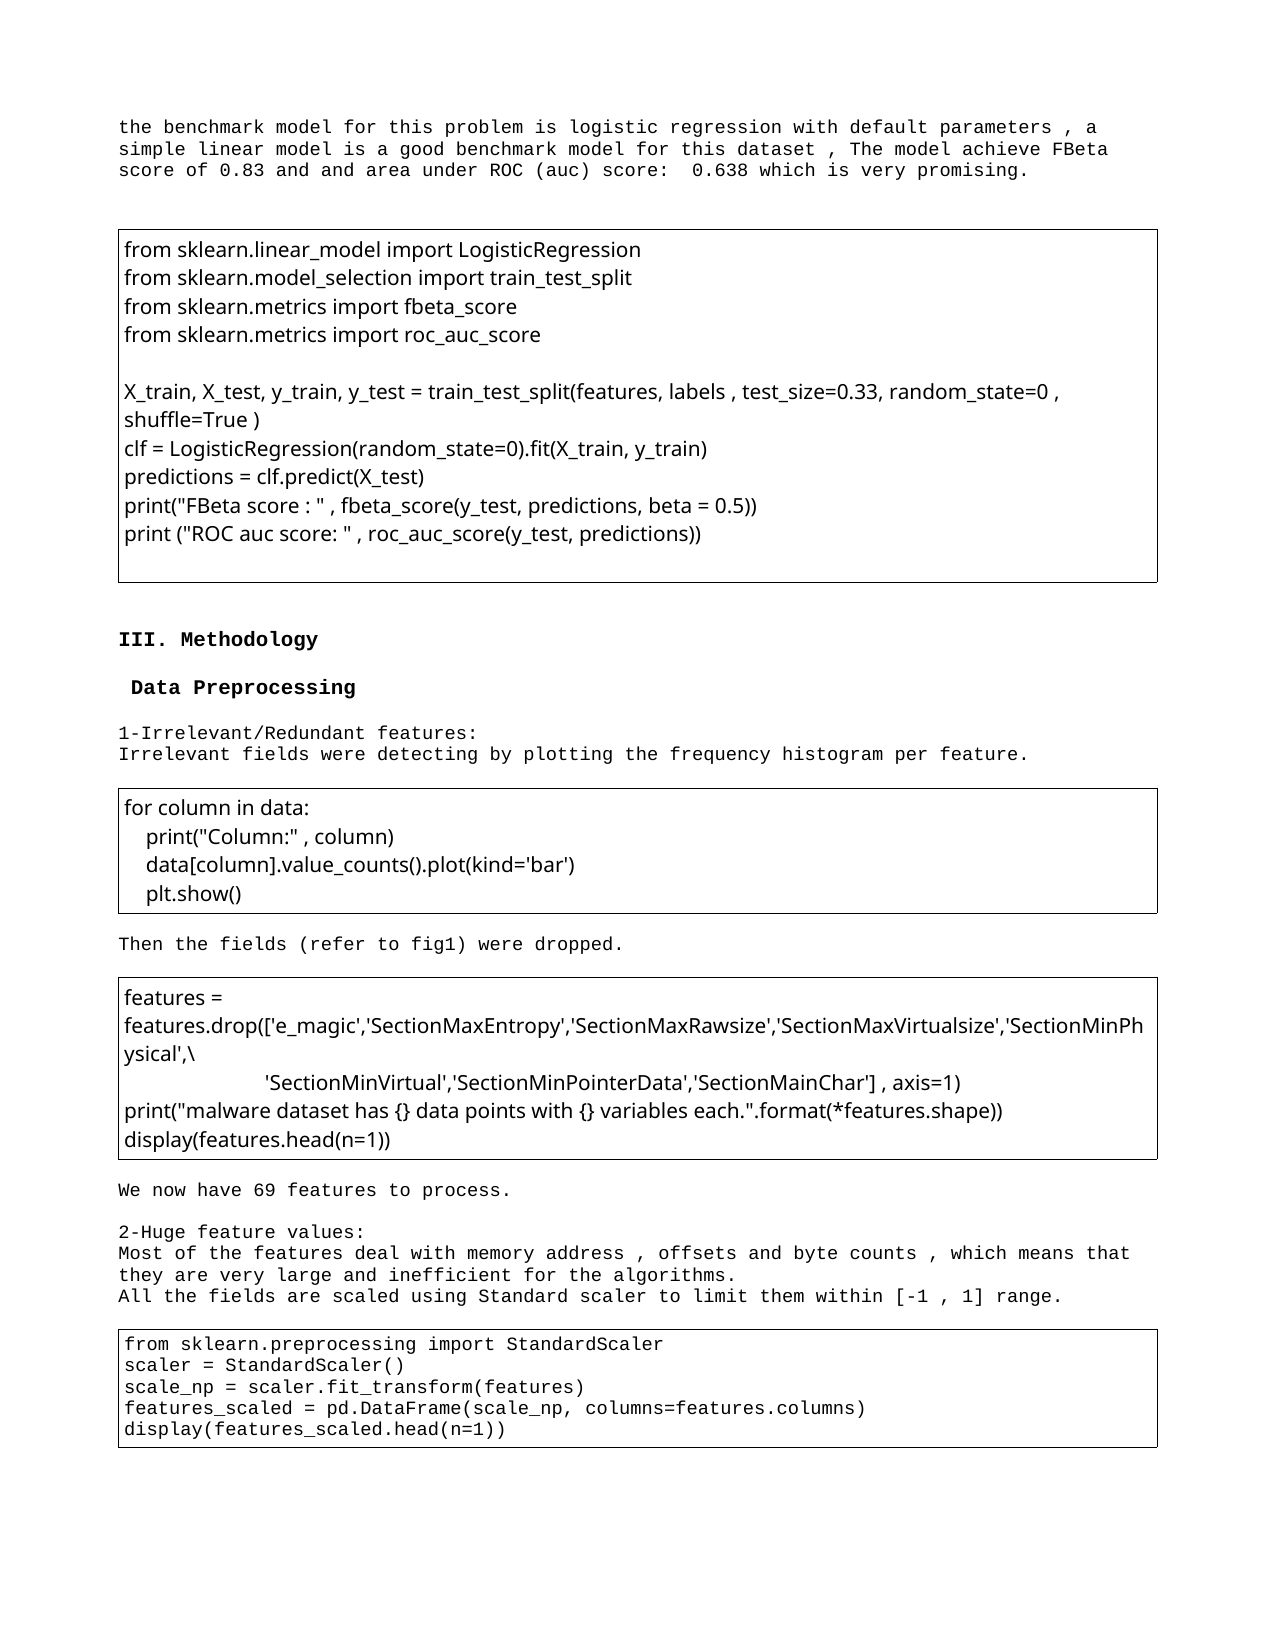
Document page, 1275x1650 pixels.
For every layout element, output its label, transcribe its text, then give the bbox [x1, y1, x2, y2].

table_header for column in data: print("Column:" , column) data[column].value_counts().plot(kind='bar') plt.show() [119, 789, 1157, 913]
text Irrelevant fields were detecting by plotting the frequency histogram per feature. [118, 745, 1157, 766]
text 2-Huge feature values: [118, 1223, 1157, 1244]
text Data Preprocessing [118, 677, 1157, 700]
table_header from sklearn.preprocessing import StandardScaler scaler = StandardScaler() scale_np = scaler.fit_transform(features) features_scaled = pd.DataFrame(scale_np, columns=features.columns) display(features_scaled.head(n=1)) [119, 1330, 1157, 1447]
text We now have 69 features to process. [118, 1180, 1157, 1202]
text the benchmark model for this problem is logistic regression with default parameters , a simple linear model is a good benchmark model for this dataset , The model achieve FBeta score of 0.83 and and area under ROC (auc) score: 0.638 which is very promising. [118, 118, 1157, 182]
text III. Methodology [118, 629, 1157, 653]
table_header features = features.drop(['e_magic','SectionMaxEntropy','SectionMaxRawsize','SectionMaxVirtualsize','SectionMinPhysical',\ 'SectionMinVirtual','SectionMinPointerData','SectionMainChar'] , axis=1) print("malware dataset has {} data points with {} variables each.".format(*features.shape)) display(features.head(n=1)) [119, 978, 1157, 1159]
text Then the fields (refer to fig1) were dropped. [118, 934, 1157, 956]
text Most of the features deal with memory address , offsets and byte counts , which means that they are very large and inefficient for the algorithms. [118, 1244, 1157, 1287]
text All the fields are scaled using Standard scaler to limit them within [-1 , 1] range. [118, 1287, 1157, 1308]
text 1-Irrelevant/Redundant features: [118, 724, 1157, 745]
table_header from sklearn.linear_model import LogisticRegression from sklearn.model_selection import train_test_split from sklearn.metrics import fbeta_score from sklearn.metrics import roc_auc_score X_train, X_test, y_train, y_test = train_test_split(features, labels , test_size=0.33, random_state=0 , shuffle=True ) clf = LogisticRegression(random_state=0).fit(X_train, y_train) predictions = clf.predict(X_test) print("FBeta score : " , fbeta_score(y_test, predictions, beta = 0.5)) print ("ROC auc score: " , roc_auc_score(y_test, predictions)) [119, 230, 1157, 582]
